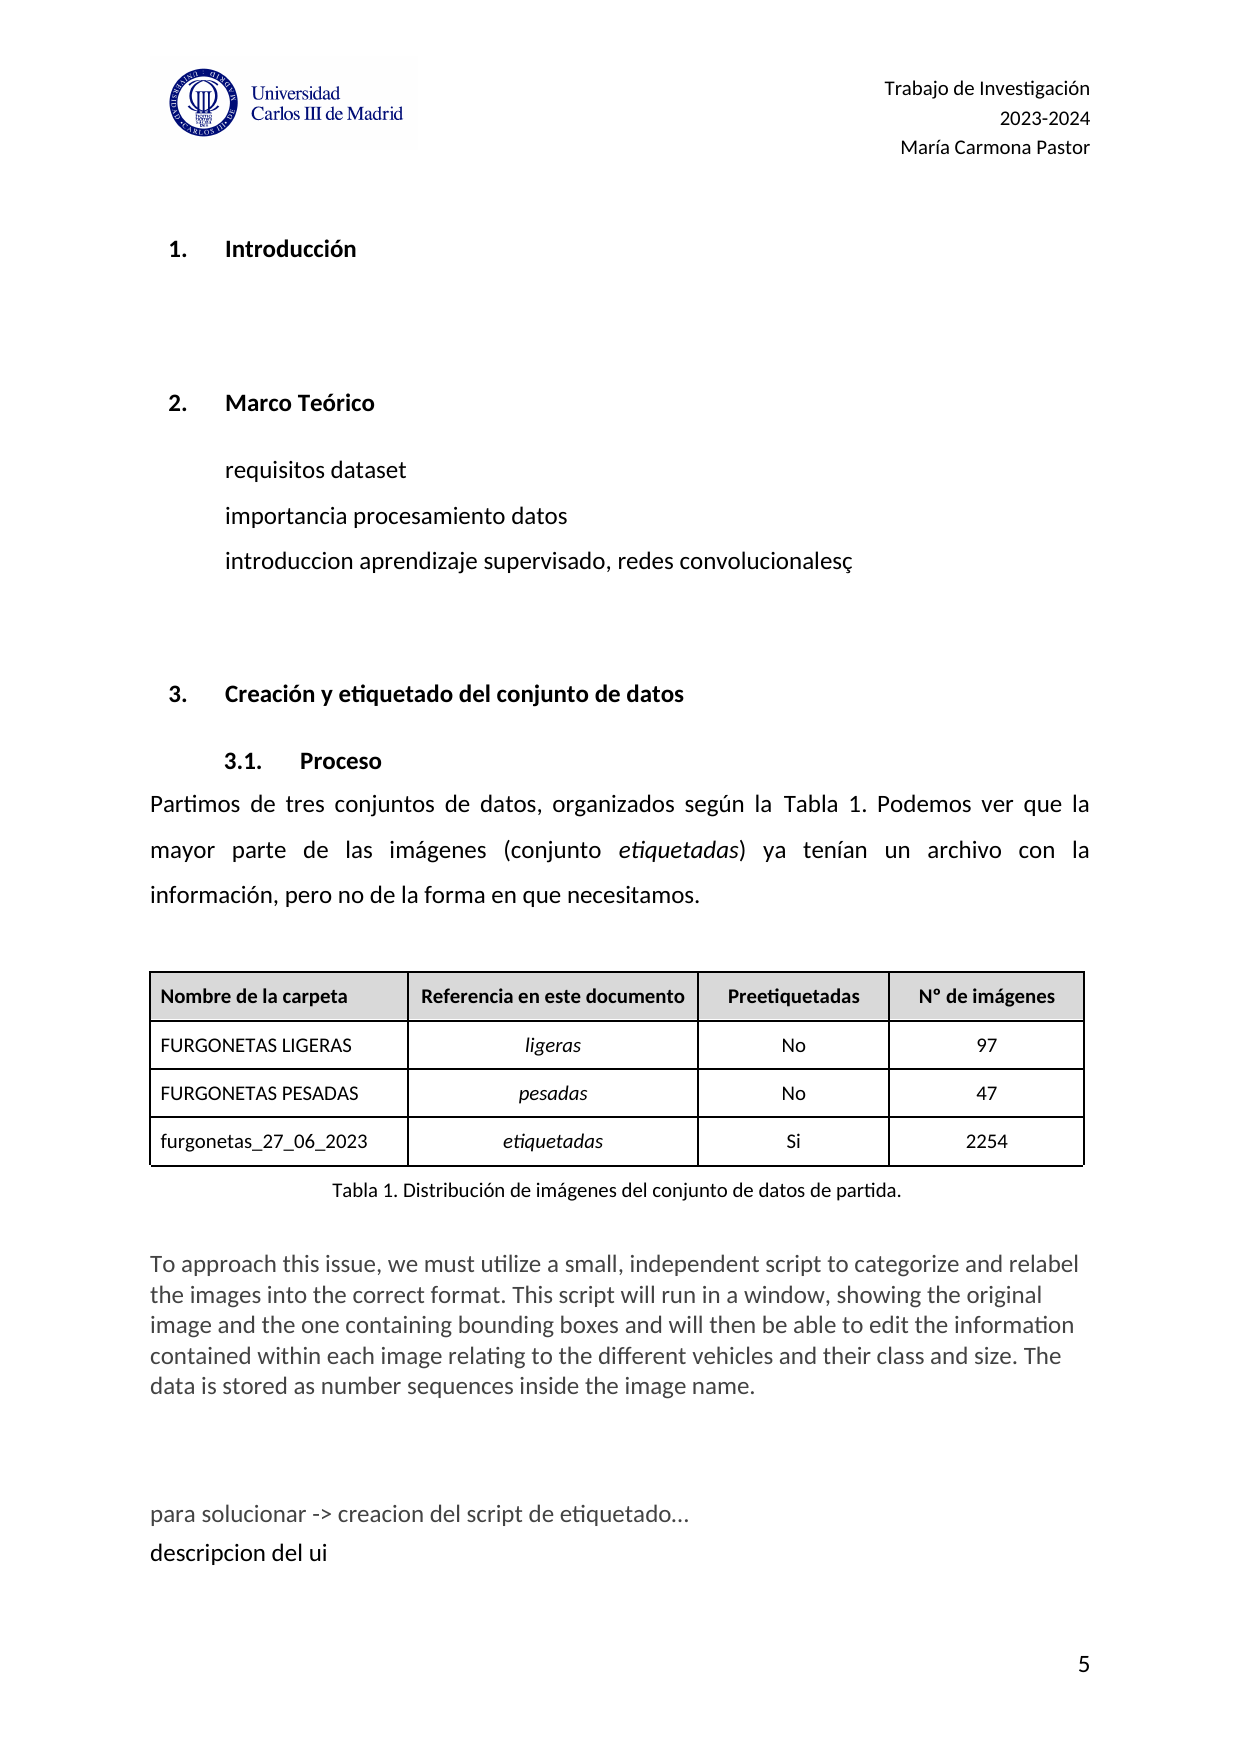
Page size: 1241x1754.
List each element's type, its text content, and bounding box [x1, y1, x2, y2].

table_cell 97 [890, 1022, 1083, 1068]
table_cell 2254 [890, 1118, 1083, 1164]
subtitle para solucionar -> creacion del script de etiquetado… [150, 1498, 1090, 1528]
subtitle Creación y etiquetado del conjunto de datos [187, 679, 1090, 709]
table_cell No [699, 1070, 888, 1116]
table_cell furgonetas_27_06_2023 [151, 1118, 407, 1164]
table_header Nombre de la carpeta [151, 973, 407, 1019]
text introduccion aprendizaje supervisado, redes convolucionalesç [225, 546, 1090, 576]
table_header Referencia en este documento [409, 973, 697, 1019]
table_cell 47 [890, 1070, 1083, 1116]
subtitle Marco Teórico [187, 387, 1090, 418]
text requisitos dataset [225, 454, 1090, 484]
subtitle Proceso [262, 745, 1090, 776]
table_header Preetiquetadas [699, 973, 888, 1019]
text importancia procesamiento datos [225, 500, 1090, 530]
subtitle Introducción [187, 233, 1090, 264]
table_cell Tabla 1. Distribución de imágenes del conjunto de datos de partida. [151, 1167, 1083, 1213]
picture [150, 56, 419, 150]
table_cell FURGONETAS PESADAS [151, 1070, 407, 1116]
table_cell No [699, 1022, 888, 1068]
table_header Nº de imágenes [890, 973, 1083, 1019]
table_cell pesadas [409, 1070, 697, 1116]
text descripcion del ui [150, 1537, 1090, 1567]
text Partimos de tres conjuntos de datos, organizados según la Tabla 1. Podemos ver que la mayor parte de las imágenes (conjunto etiquetadas) ya tenían un archivo con la información, pero no de la forma en que necesitamos. [150, 788, 1090, 910]
table_cell FURGONETAS LIGERAS [151, 1022, 407, 1068]
table_cell ligeras [409, 1022, 697, 1068]
subtitle To approach this issue, we must utilize a small, independent script to categorize and relabel the images into the correct format. This script will run in a window, showing the original image and the one containing bounding boxes and will then be able to edit the information contained within each image relating to the different vehicles and their class and size. The data is stored as number sequences inside the image name. [150, 1248, 1090, 1401]
table_cell Si [699, 1118, 888, 1164]
table_cell etiquetadas [409, 1118, 697, 1164]
